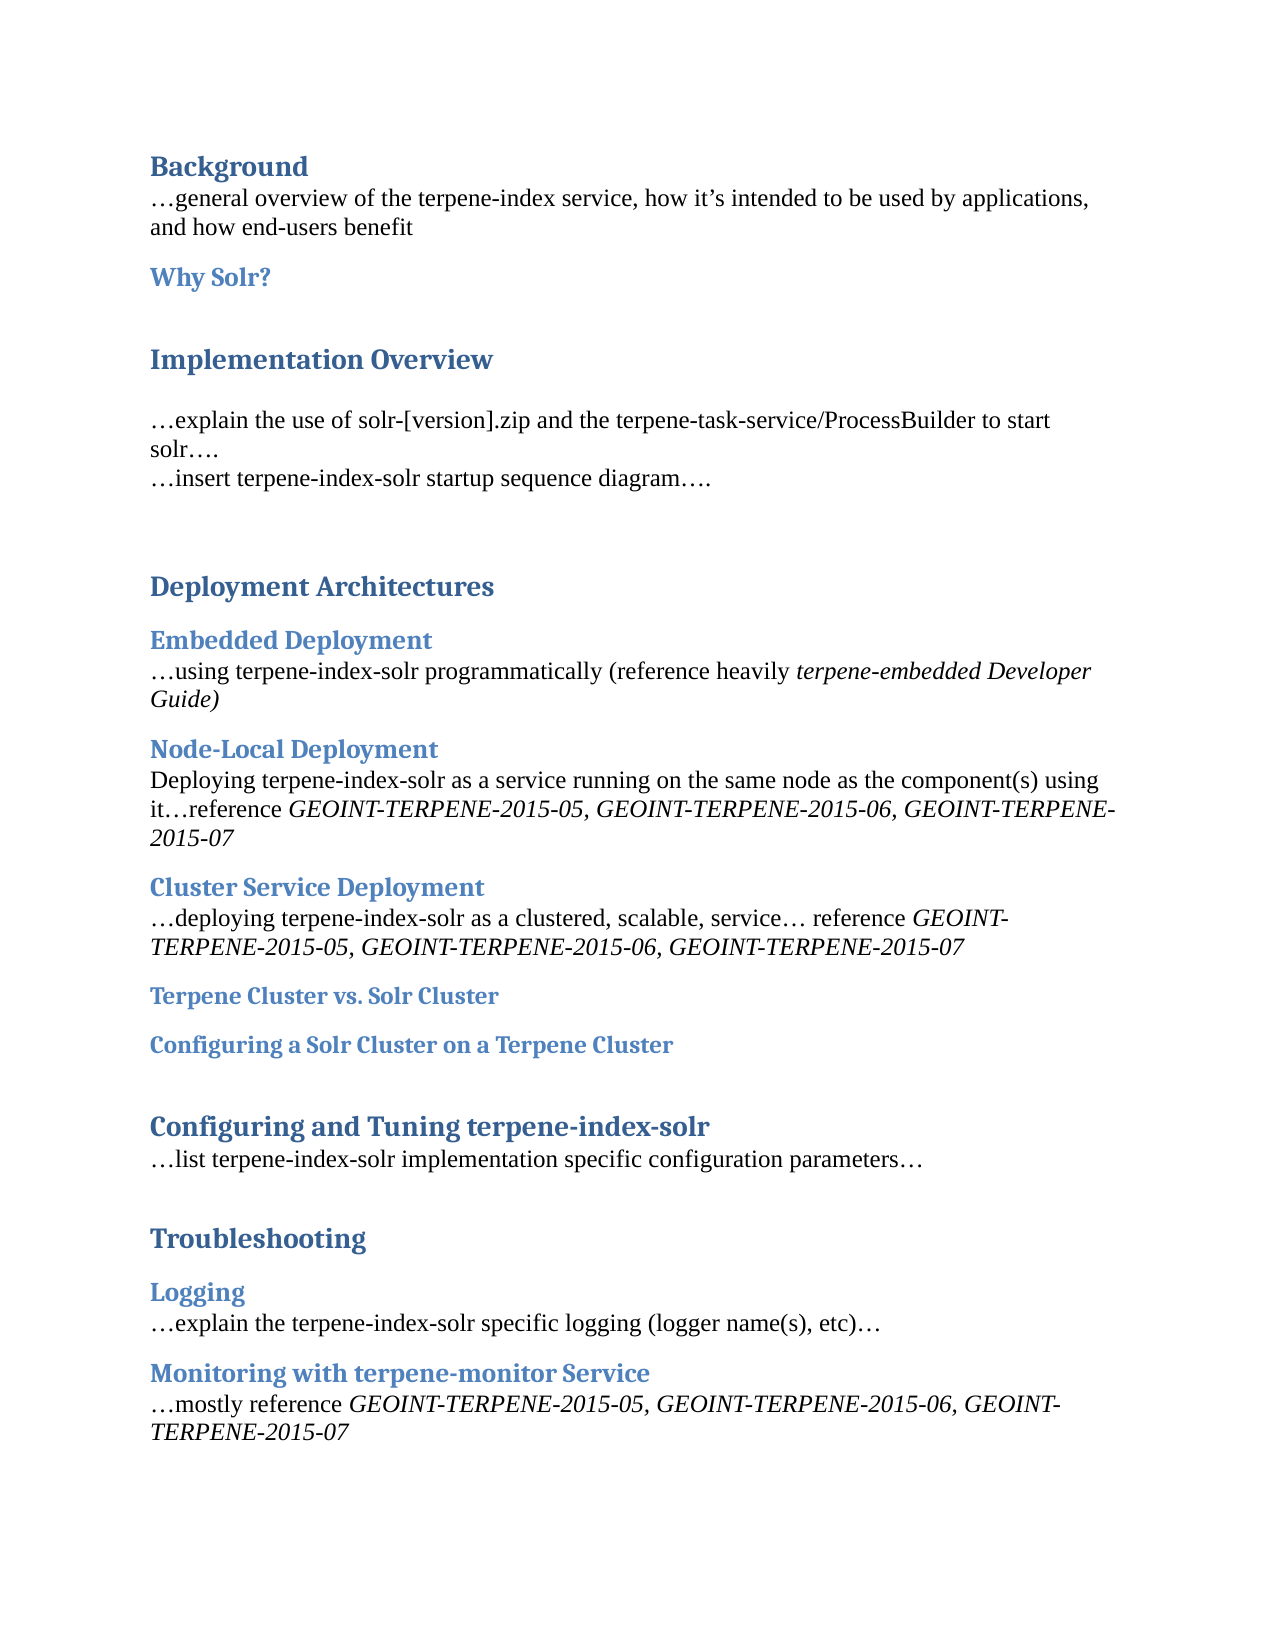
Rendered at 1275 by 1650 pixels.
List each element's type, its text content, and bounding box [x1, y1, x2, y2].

text Deploying terpene-index-solr as a service running on the same node as the component(s) using it…reference GEOINT-TERPENE-2015-05, GEOINT-TERPENE-2015-06, GEOINT-TERPENE-2015-07 [150, 765, 1125, 852]
text …insert terpene-index-solr startup sequence diagram…. [150, 463, 1125, 492]
subtitle Troubleshooting [150, 1222, 1125, 1256]
subtitle Monitoring with terpene-monitor Service [150, 1358, 1125, 1389]
subtitle Background [150, 150, 1125, 183]
text …explain the use of solr-[version].zip and the terpene-task-service/ProcessBuilder to start solr…. [150, 405, 1125, 463]
text …deploying terpene-index-solr as a clustered, scalable, service… reference GEOINT-TERPENE-2015-05, GEOINT-TERPENE-2015-06, GEOINT-TERPENE-2015-07 [150, 903, 1125, 961]
subtitle Logging [150, 1277, 1125, 1308]
text …mostly reference GEOINT-TERPENE-2015-05, GEOINT-TERPENE-2015-06, GEOINT-TERPENE-2015-07 [150, 1389, 1125, 1446]
subtitle Cluster Service Deployment [150, 872, 1125, 903]
subtitle Embedded Deployment [150, 625, 1125, 656]
text …general overview of the terpene-index service, how it’s intended to be used by applications, and how end-users benefit [150, 183, 1125, 241]
subtitle Configuring and Tuning terpene-index-solr [150, 1110, 1125, 1144]
subtitle Node-Local Deployment [150, 734, 1125, 765]
text …explain the terpene-index-solr specific logging (logger name(s), etc)… [150, 1308, 1125, 1337]
text …list terpene-index-solr implementation specific configuration parameters… [150, 1144, 1125, 1172]
subtitle Implementation Overview [150, 343, 1125, 377]
subtitle Why Solr? [150, 262, 1125, 293]
subtitle Deployment Architectures [150, 570, 1125, 604]
text …using terpene-index-solr programmatically (reference heavily terpene-embedded Developer Guide) [150, 656, 1125, 713]
subtitle Terpene Cluster vs. Solr Cluster [150, 982, 1125, 1011]
subtitle Configuring a Solr Cluster on a Terpene Cluster [150, 1031, 1125, 1060]
